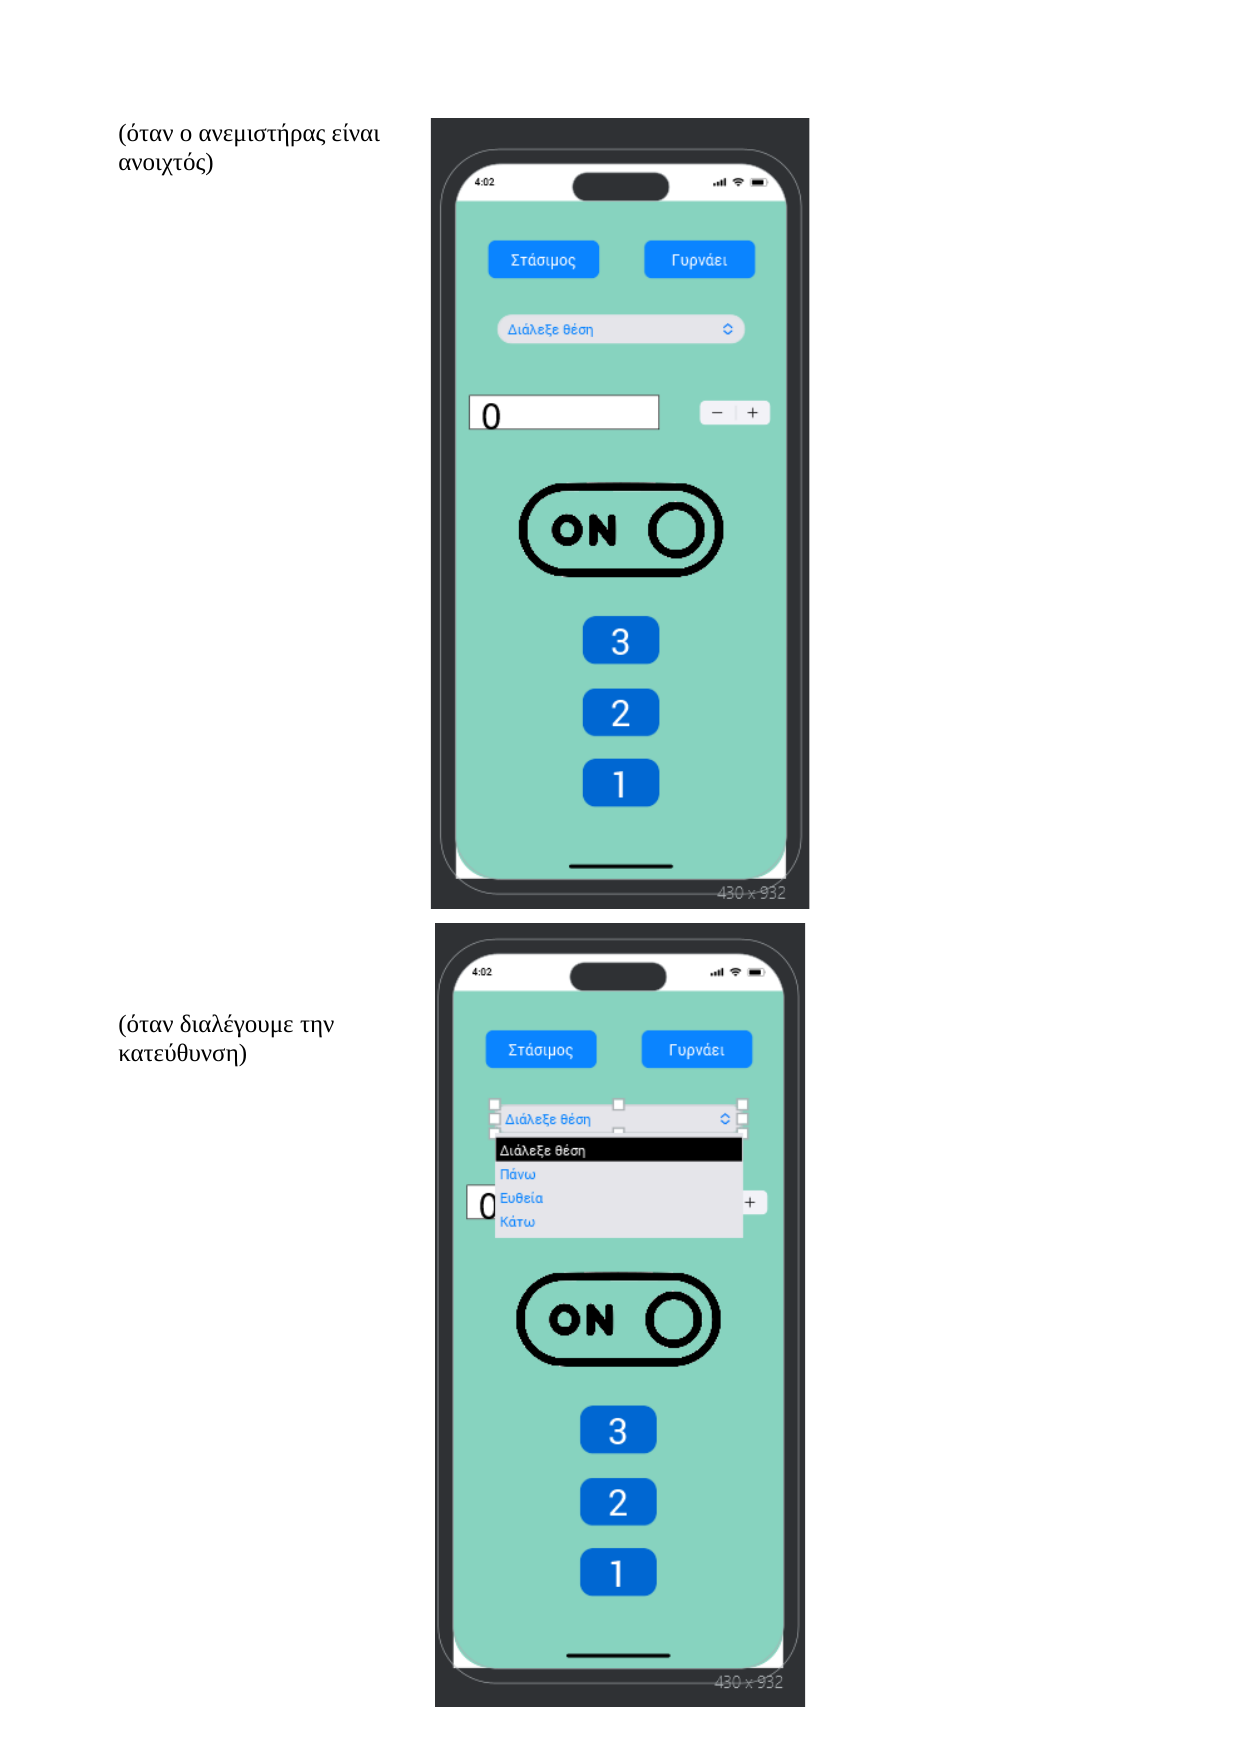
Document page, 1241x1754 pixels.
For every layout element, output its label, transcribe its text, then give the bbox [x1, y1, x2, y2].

text [810, 118, 1122, 176]
picture [430, 118, 810, 909]
text [805, 1009, 1122, 1067]
text (όταν διαλέγουμε την κατεύθυνση) [118, 1009, 435, 1067]
text (όταν ο ανεμιστήρας είναι ανοιχτός) [118, 118, 430, 176]
picture [435, 923, 805, 1707]
